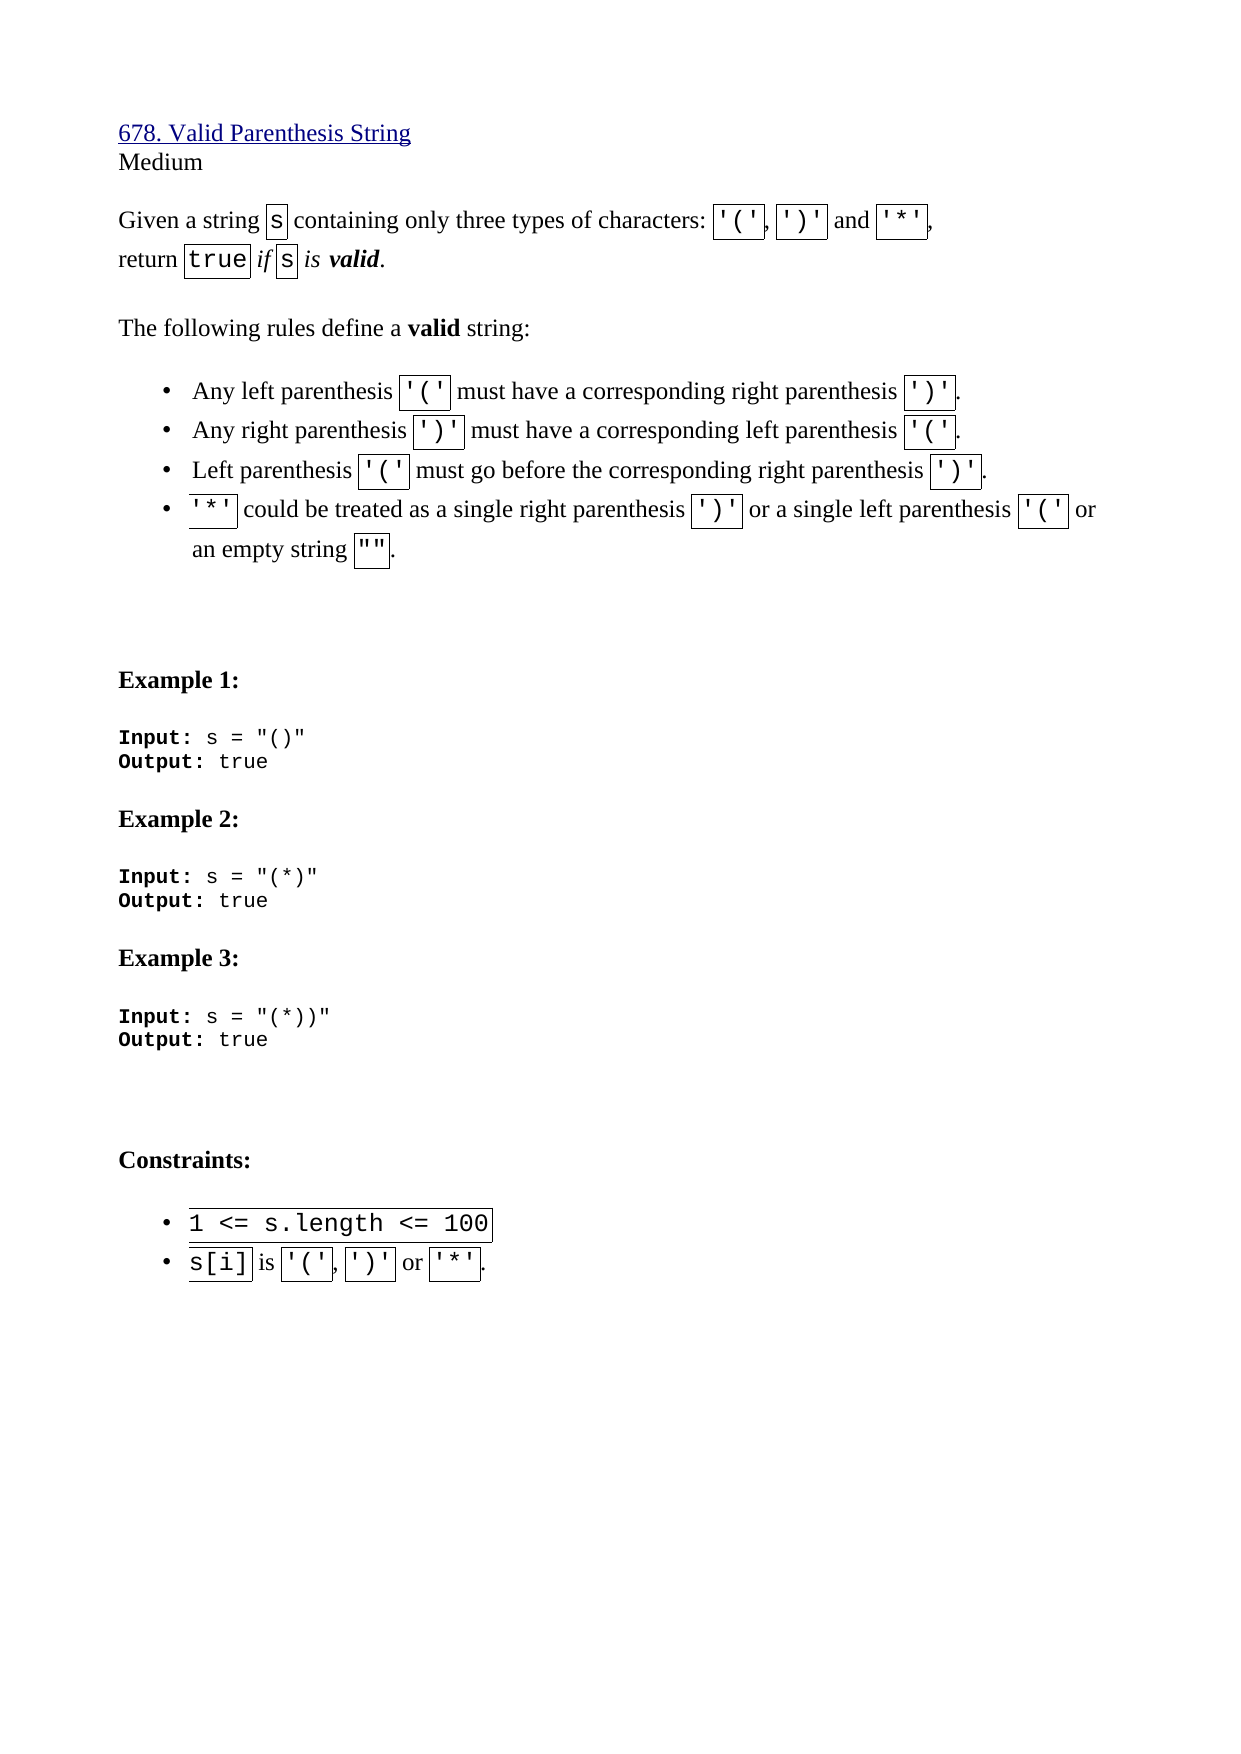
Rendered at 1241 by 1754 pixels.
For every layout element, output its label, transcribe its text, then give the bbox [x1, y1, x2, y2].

list 1 <= s.length <= 100 [162, 1207, 492, 1242]
text Input: s = "(*)" [118, 866, 1122, 890]
list Any right parenthesis ')' must have a corresponding left parenthesis '('. [956, 415, 1122, 449]
text Constraints: [118, 1145, 1122, 1174]
text Output: true [118, 1029, 1122, 1053]
text Output: true [118, 890, 1122, 914]
text 678. Valid Parenthesis String [118, 118, 1122, 147]
list Left parenthesis '(' must go before the corresponding right parenthesis ')'. [162, 454, 358, 489]
list Any right parenthesis ')' must have a corresponding left parenthesis '('. [465, 415, 904, 449]
list Left parenthesis '(' must go before the corresponding right parenthesis ')'. [982, 454, 1122, 489]
list [493, 1207, 1122, 1242]
list s[i] is '(', ')' or '*'. [282, 1248, 332, 1281]
text Given a string s containing only three types of characters: '(', ')' and '*', return true if s is valid. [118, 204, 1122, 278]
text Example 1: [118, 665, 1122, 693]
text The following rules define a valid string: [118, 313, 1122, 342]
list Left parenthesis '(' must go before the corresponding right parenthesis ')'. [359, 455, 409, 489]
list Left parenthesis '(' must go before the corresponding right parenthesis ')'. [931, 455, 981, 489]
list Any left parenthesis '(' must have a corresponding right parenthesis ')'. [400, 376, 450, 410]
list s[i] is '(', ')' or '*'. [162, 1247, 252, 1281]
list Any left parenthesis '(' must have a corresponding right parenthesis ')'. [162, 375, 399, 410]
list s[i] is '(', ')' or '*'. [396, 1247, 429, 1281]
list Any left parenthesis '(' must have a corresponding right parenthesis ')'. [451, 375, 904, 410]
list Any left parenthesis '(' must have a corresponding right parenthesis ')'. [956, 375, 1122, 410]
list Any right parenthesis ')' must have a corresponding left parenthesis '('. [414, 416, 464, 449]
list '*' could be treated as a single right parenthesis ')' or a single left parenthesis '(' or an empty string "". [162, 494, 1122, 568]
text Example 3: [118, 943, 1122, 972]
list Any left parenthesis '(' must have a corresponding right parenthesis ')'. [905, 376, 955, 410]
list s[i] is '(', ')' or '*'. [253, 1247, 281, 1281]
text Input: s = "()" [118, 727, 1122, 751]
list s[i] is '(', ')' or '*'. [481, 1247, 1122, 1281]
text Example 2: [118, 804, 1122, 833]
text Medium [118, 147, 1122, 176]
text Output: true [118, 751, 1122, 774]
list Any right parenthesis ')' must have a corresponding left parenthesis '('. [162, 415, 413, 449]
list s[i] is '(', ')' or '*'. [430, 1248, 480, 1281]
list Left parenthesis '(' must go before the corresponding right parenthesis ')'. [410, 454, 930, 489]
text Input: s = "(*))" [118, 1006, 1122, 1029]
list Any right parenthesis ')' must have a corresponding left parenthesis '('. [905, 416, 955, 449]
list s[i] is '(', ')' or '*'. [346, 1248, 395, 1281]
